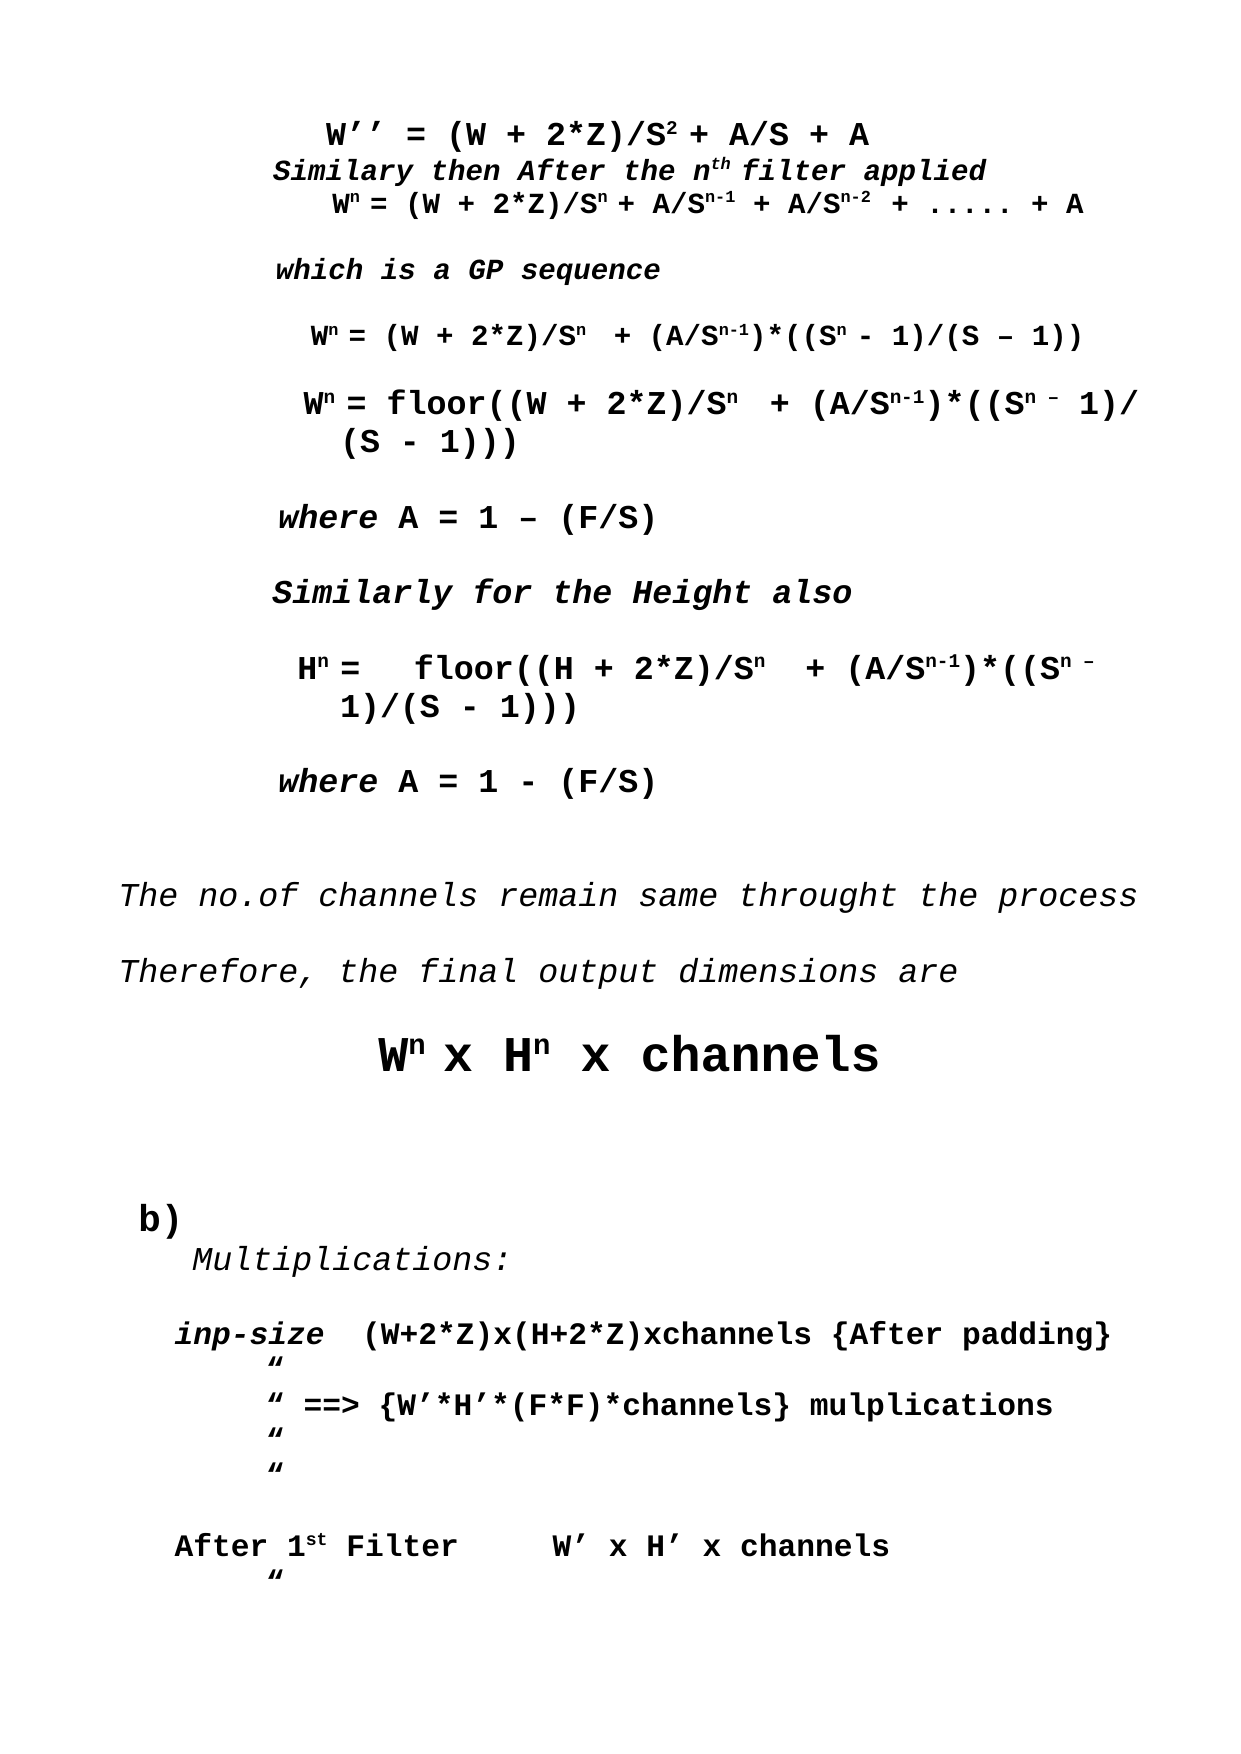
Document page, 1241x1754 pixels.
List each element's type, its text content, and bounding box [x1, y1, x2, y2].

text W’’ = (W + 2*Z)/S2 + A/S + A [118, 118, 1170, 156]
text After 1st Filter W’ x H’ x channels [118, 1531, 1170, 1566]
text Multiplications: [118, 1242, 1170, 1280]
text “ [118, 1566, 1170, 1601]
text The no.of channels remain same throught the process [118, 879, 1170, 916]
text Wn x Hn x channels [118, 1030, 1170, 1087]
text “ [118, 1460, 1170, 1495]
text where A = 1 – (F/S) [118, 501, 1170, 538]
text Wn = floor((W + 2*Z)/Sn + (A/Sn-1)*((Sn – 1)/ (S - 1))) [118, 387, 1170, 463]
text Therefore, the final output dimensions are [118, 954, 1170, 992]
text where A = 1 - (F/S) [118, 765, 1170, 803]
text inp-size (W+2*Z)x(H+2*Z)xchannels {After padding} [118, 1318, 1170, 1353]
text Wn = (W + 2*Z)/Sn + A/Sn-1 + A/Sn-2 + ..... + A [118, 189, 1170, 222]
text Wn = (W + 2*Z)/Sn + (A/Sn-1)*((Sn - 1)/(S – 1)) [118, 321, 1170, 354]
text Similarly for the Height also [118, 576, 1170, 614]
text “ [118, 1353, 1170, 1389]
text Hn = floor((H + 2*Z)/Sn + (A/Sn-1)*((Sn – 1)/(S - 1))) [118, 652, 1170, 727]
text b) [118, 1200, 1170, 1242]
text Similary then After the nth filter applied [118, 156, 1170, 189]
text which is a GP sequence [118, 255, 1170, 288]
text “ ==> {W’*H’*(F*F)*channels} mulplications [118, 1389, 1170, 1424]
text “ [118, 1424, 1170, 1460]
